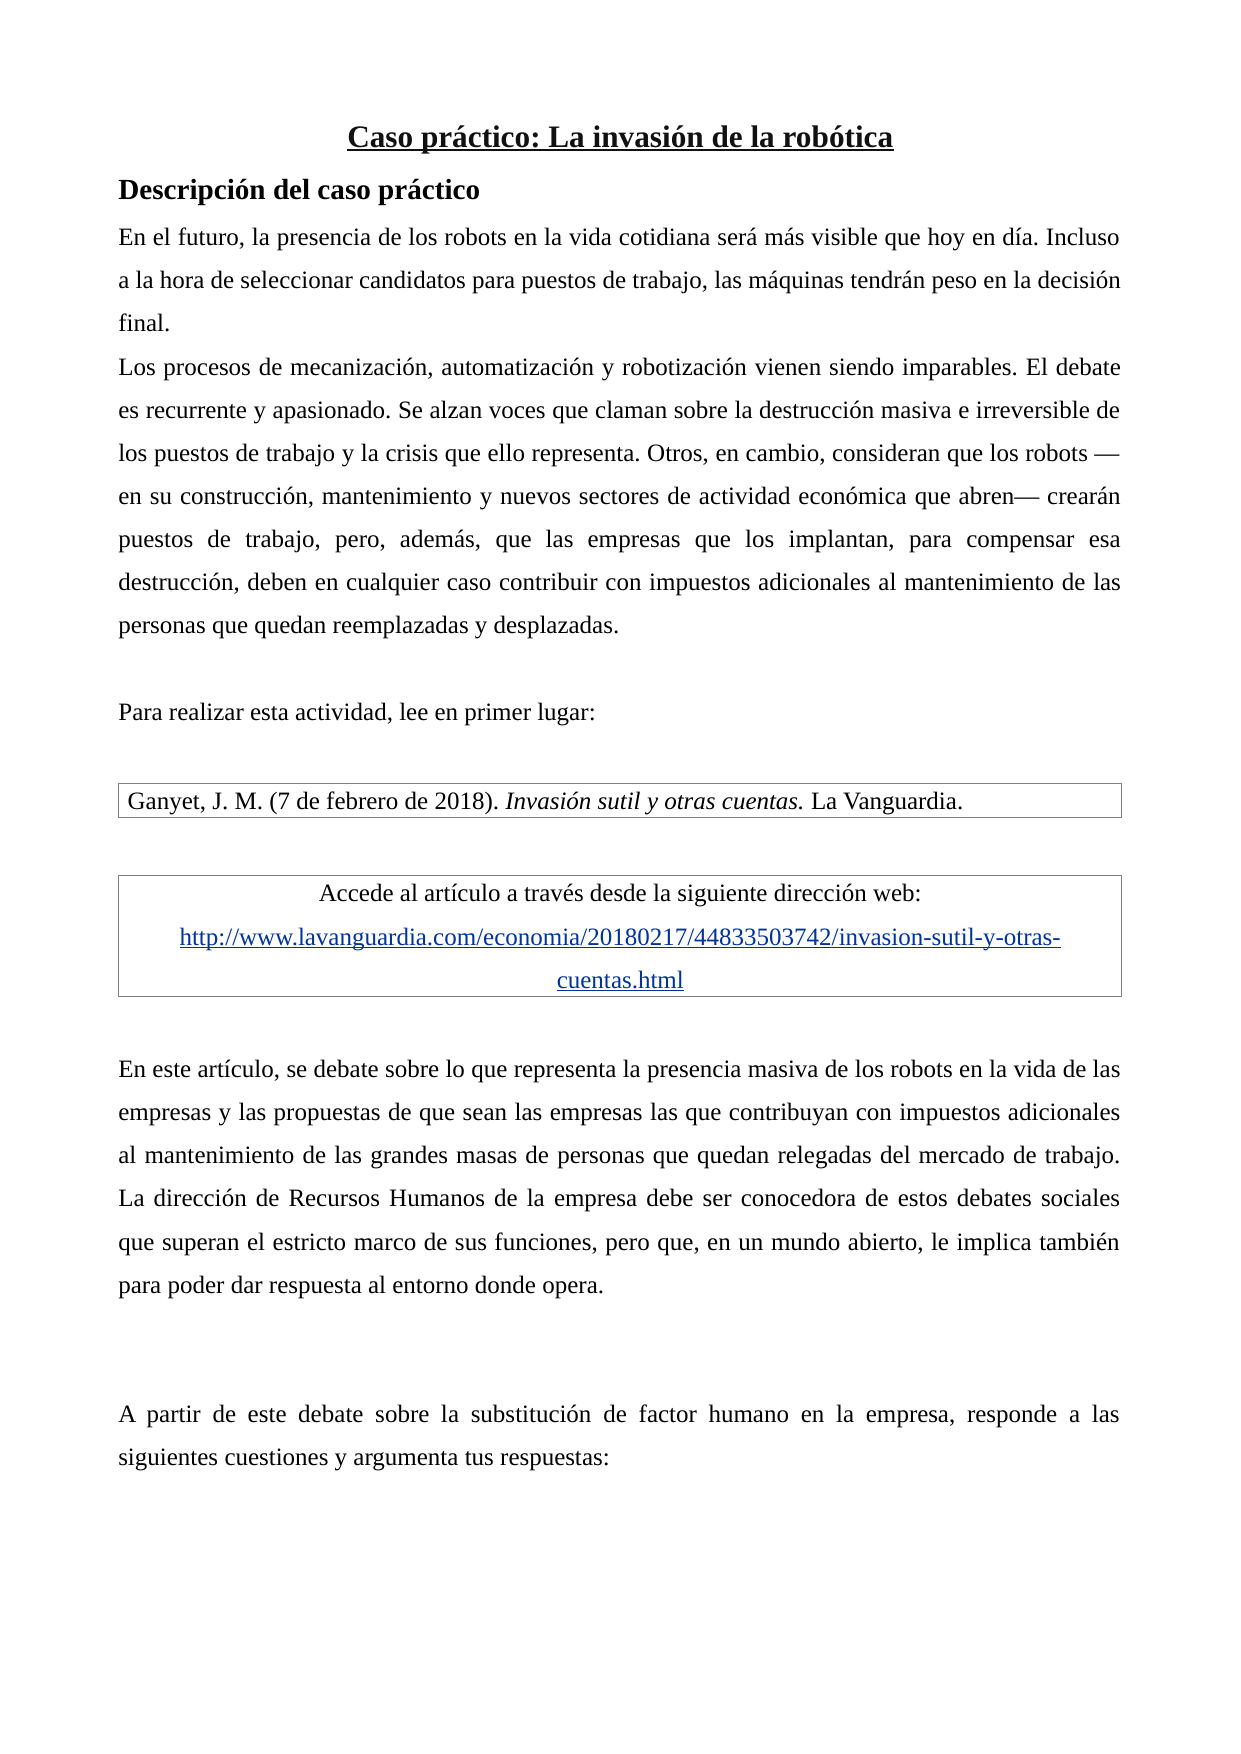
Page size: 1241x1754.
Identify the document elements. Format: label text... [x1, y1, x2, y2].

text Descripción del caso práctico [118, 172, 1122, 206]
text http://www.lavanguardia.com/economia/20180217/44833503742/invasion-sutil-y-otras-cuentas.html [119, 918, 1121, 996]
text Accede al artículo a través desde la siguiente dirección web: [119, 876, 1121, 907]
text A partir de este debate sobre la substitución de factor humano en la empresa, responde a las siguientes cuestiones y argumenta tus respuestas: [118, 1399, 1122, 1471]
text Ganyet, J. M. (7 de febrero de 2018). Invasión sutil y otras cuentas. La Vanguardia. [119, 784, 1121, 817]
text En este artículo, se debate sobre lo que representa la presencia masiva de los robots en la vida de las empresas y las propuestas de que sean las empresas las que contribuyan con impuestos adicionales al mantenimiento de las grandes masas de personas que quedan relegadas del mercado de trabajo. La dirección de Recursos Humanos de la empresa debe ser conocedora de estos debates sociales que superan el estricto marco de sus funciones, pero que, en un mundo abierto, le implica también para poder dar respuesta al entorno donde opera. [118, 1054, 1122, 1298]
text Para realizar esta actividad, lee en primer lugar: [118, 697, 1122, 725]
text Caso práctico: La invasión de la robótica [118, 118, 1122, 154]
text En el futuro, la presencia de los robots en la vida cotidiana será más visible que hoy en día. Incluso a la hora de seleccionar candidatos para puestos de trabajo, las máquinas tendrán peso en la decisión final. [118, 222, 1122, 337]
text Los procesos de mecanización, automatización y robotización vienen siendo imparables. El debate es recurrente y apasionado. Se alzan voces que claman sobre la destrucción masiva e irreversible de los puestos de trabajo y la crisis que ello representa. Otros, en cambio, consideran que los robots —en su construcción, mantenimiento y nuevos sectores de actividad económica que abren— crearán puestos de trabajo, pero, además, que las empresas que los implantan, para compensar esa destrucción, deben en cualquier caso contribuir con impuestos adicionales al mantenimiento de las personas que quedan reemplazadas y desplazadas. [118, 352, 1122, 639]
